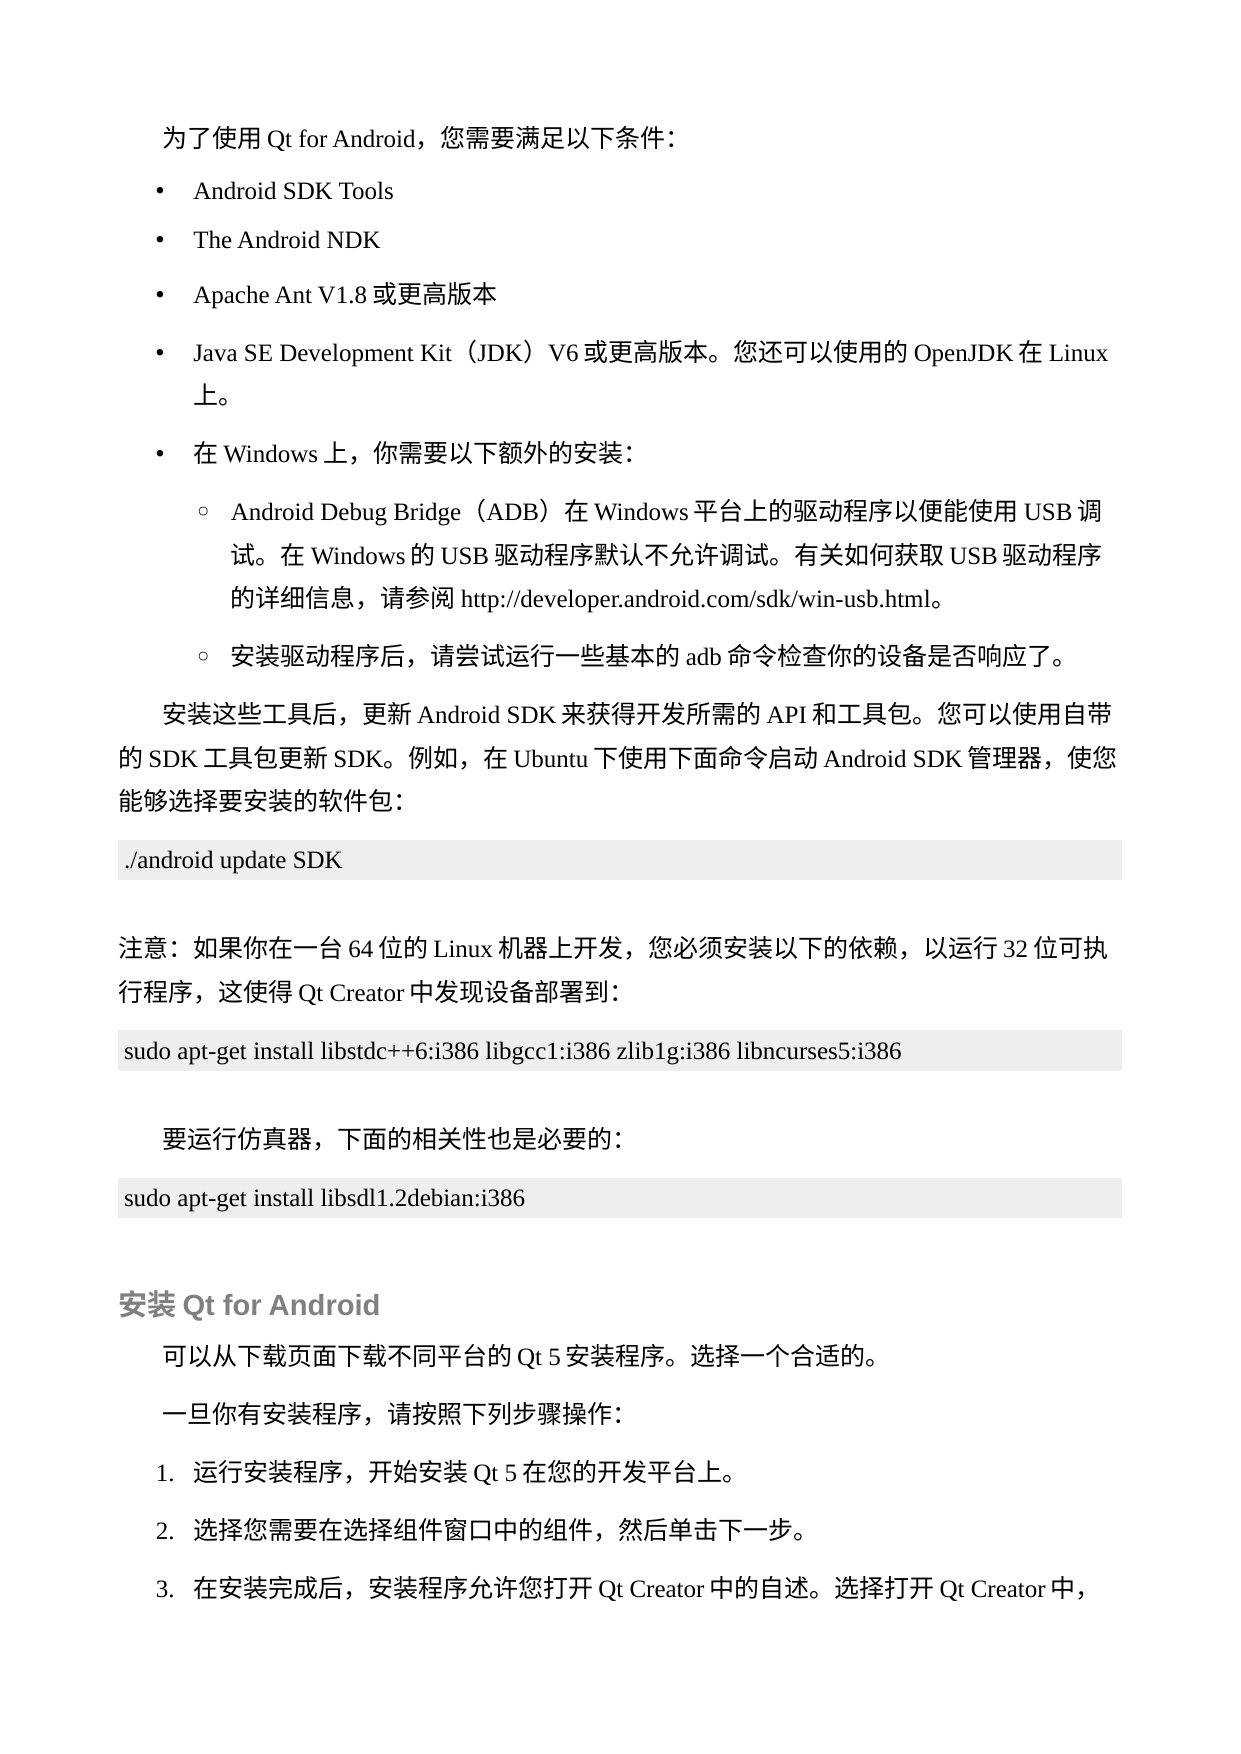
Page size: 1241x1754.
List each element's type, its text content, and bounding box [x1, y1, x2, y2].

list Android SDK Tools [156, 176, 1122, 205]
text 要运行仿真器，下面的相关性也是必要的： [118, 1119, 1122, 1156]
list Android Debug Bridge（ADB）在Windows平台上的驱动程序以便能使用USB调试。在Windows的USB驱动程序默认不允许调试。有关如何获取USB驱动程序的详细信息，请参阅http://developer.android.com/sdk/win-usb.html。 [193, 492, 1122, 615]
table_header sudo apt-get install libsdl1.2debian:i386 [118, 1178, 1122, 1218]
list 在Windows上，你需要以下额外的安装： [156, 434, 1122, 470]
subtitle 安装Qt for Android [118, 1281, 1122, 1324]
text 安装这些工具后，更新Android SDK来获得开发所需的API和工具包。您可以使用自带的SDK工具包更新SDK。例如，在Ubuntu下使用下面命令启动Android SDK管理器，使您能够选择要安装的软件包： [118, 695, 1122, 818]
list 安装驱动程序后，请尝试运行一些基本的adb命令检查你的设备是否响应了。 [193, 637, 1122, 673]
table_header sudo apt-get install libstdc++6:i386 libgcc1:i386 zlib1g:i386 libncurses5:i386 [118, 1030, 1122, 1071]
text 一旦你有安装程序，请按照下列步骤操作： [118, 1394, 1122, 1431]
table_header ./android update SDK [118, 840, 1122, 880]
text 为了使用Qt for Android，您需要满足以下条件： [118, 118, 1122, 154]
list The Android NDK [156, 225, 1122, 254]
text 注意：如果你在一台64位的Linux机器上开发，您必须安装以下的依赖，以运行32位可执行程序，这使得Qt Creator中发现设备部署到： [118, 929, 1122, 1008]
list 在安装完成后，安装程序允许您打开Qt Creator中的自述。选择打开Qt Creator中， [156, 1568, 1122, 1604]
list Apache Ant V1.8或更高版本 [156, 274, 1122, 311]
list Java SE Development Kit（JDK）V6或更高版本。您还可以使用的OpenJDK在Linux上。 [156, 332, 1122, 412]
list 运行安装程序，开始安装Qt 5在您的开发平台上。 [156, 1452, 1122, 1488]
text 可以从下载页面下载不同平台的Qt 5安装程序。选择一个合适的。 [118, 1336, 1122, 1372]
list 选择您需要在选择组件窗口中的组件，然后单击下一步。 [156, 1510, 1122, 1547]
